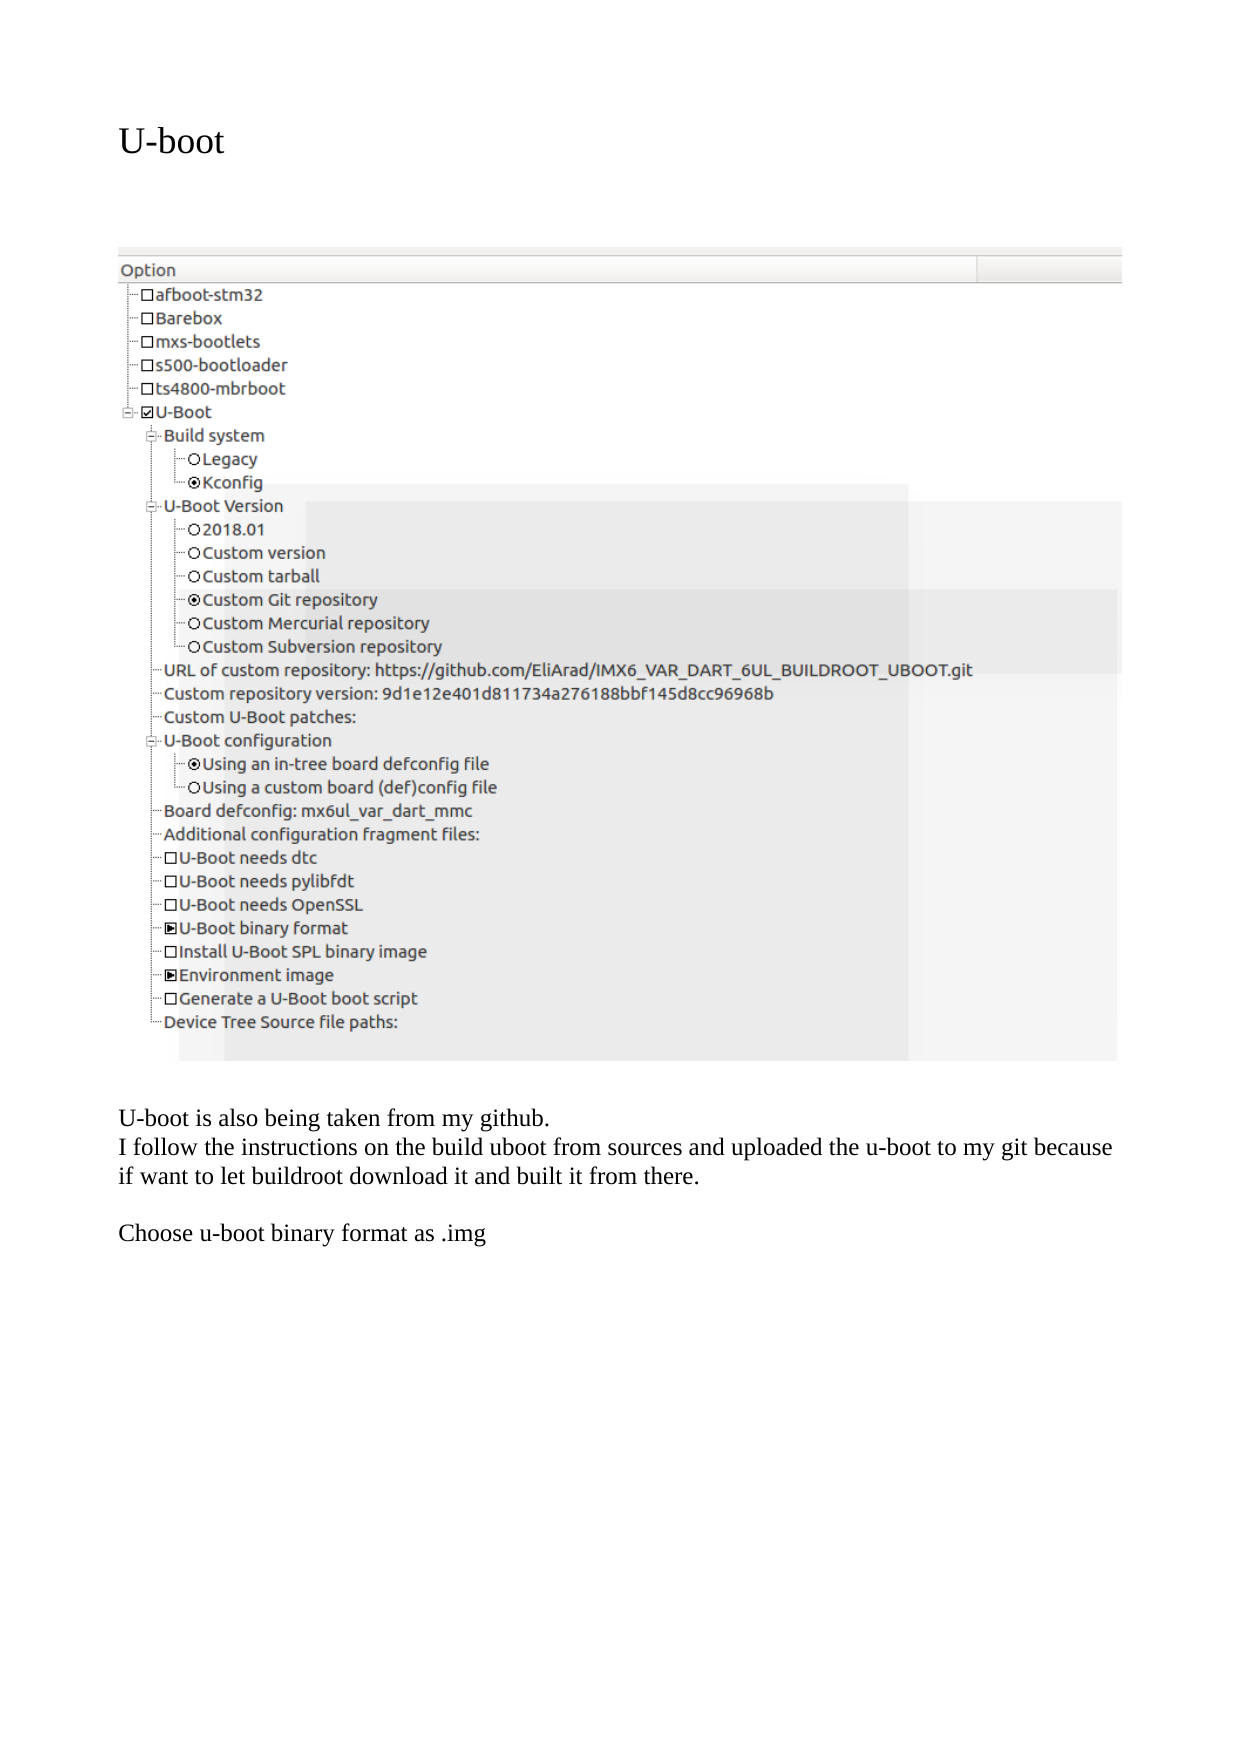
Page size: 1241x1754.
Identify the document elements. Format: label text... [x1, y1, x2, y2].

text Choose u-boot binary format as .img [118, 1218, 1122, 1247]
text U-boot [118, 118, 1122, 161]
text U-boot is also being taken from my github. [118, 1103, 1122, 1132]
picture [118, 247, 1123, 1061]
text I follow the instructions on the build uboot from sources and uploaded the u-boot to my git because if want to let buildroot download it and built it from there. [118, 1132, 1122, 1190]
